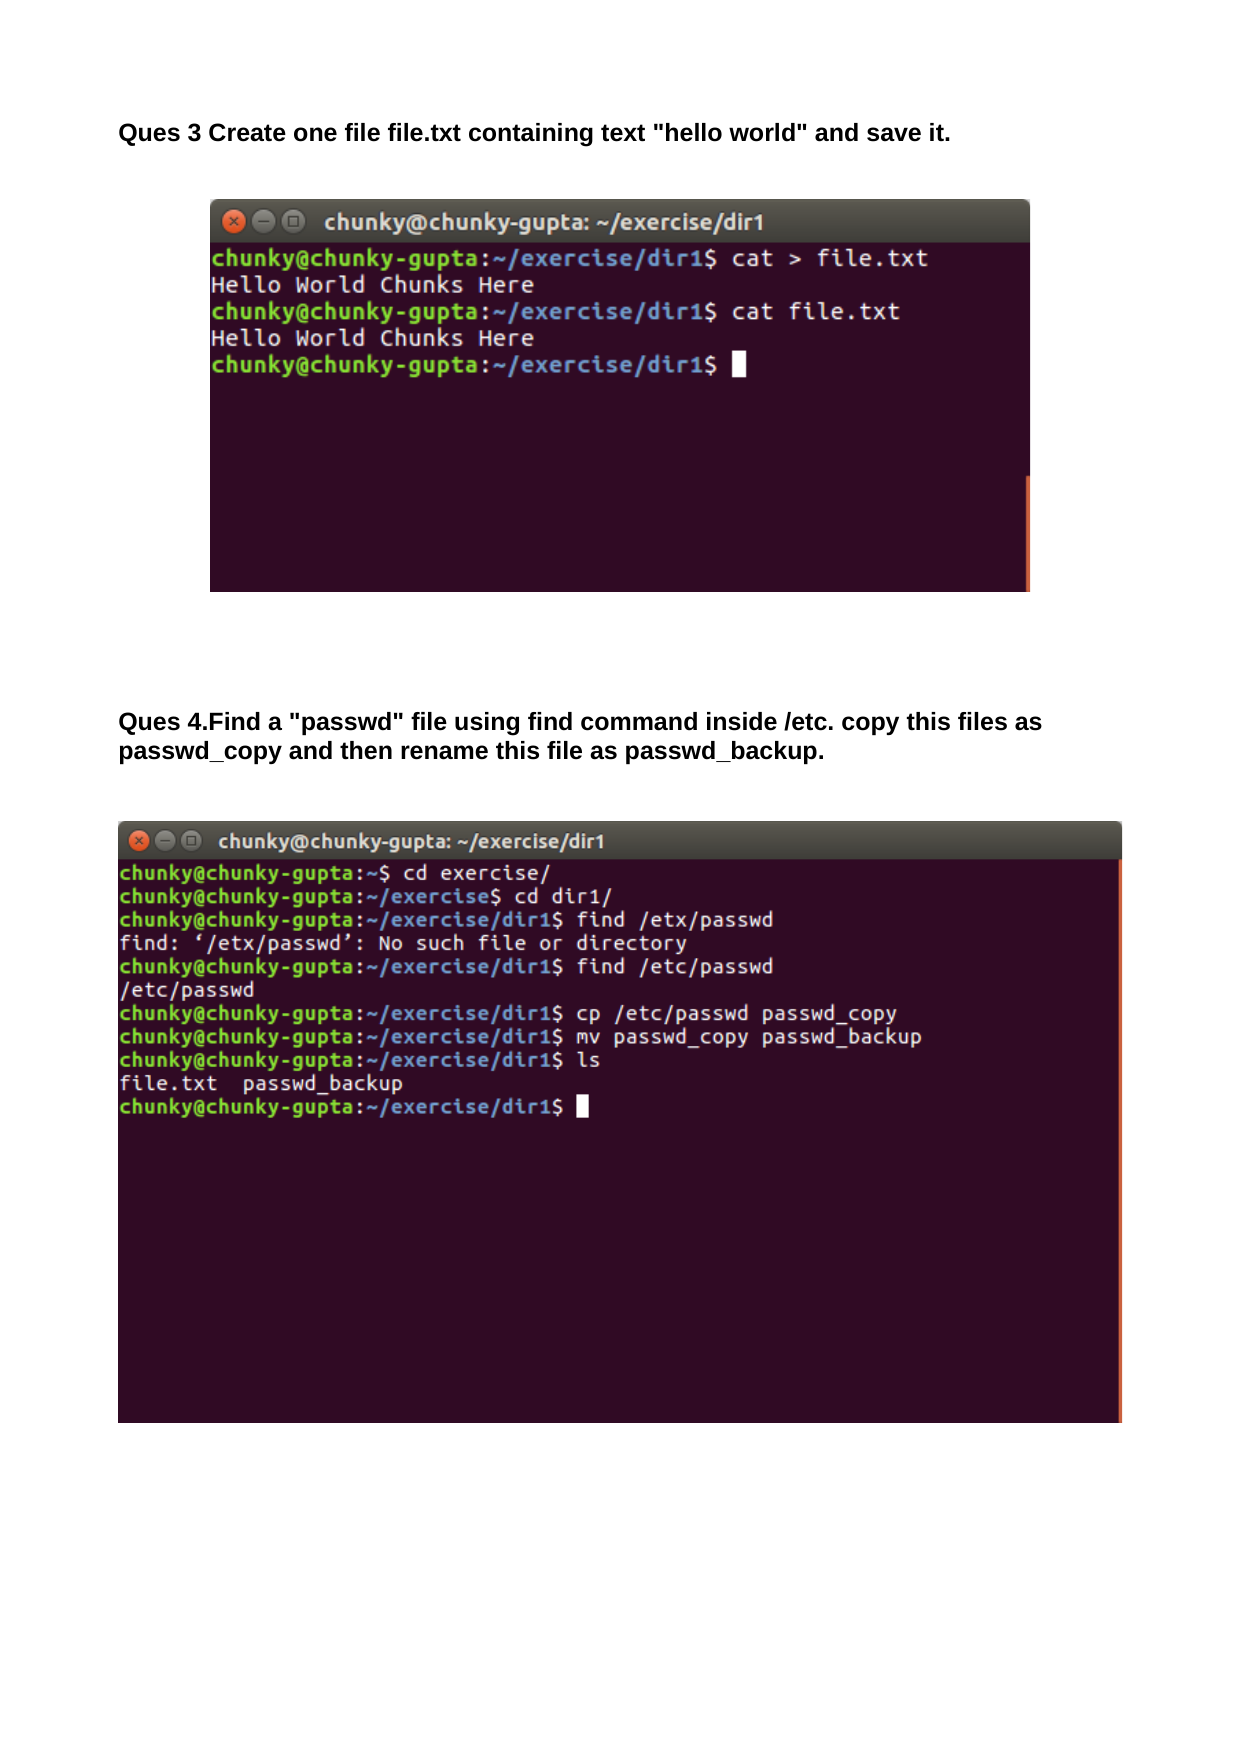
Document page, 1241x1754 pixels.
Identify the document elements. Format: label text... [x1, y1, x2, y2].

picture [118, 821, 1123, 1423]
text Ques 3 Create one file file.txt containing text "hello world" and save it. [118, 118, 1122, 147]
text Ques 4.Find a "passwd" file using find command inside /etc. copy this files as passwd_copy and then rename this file as passwd_backup. [118, 707, 1122, 764]
picture [210, 199, 1031, 592]
